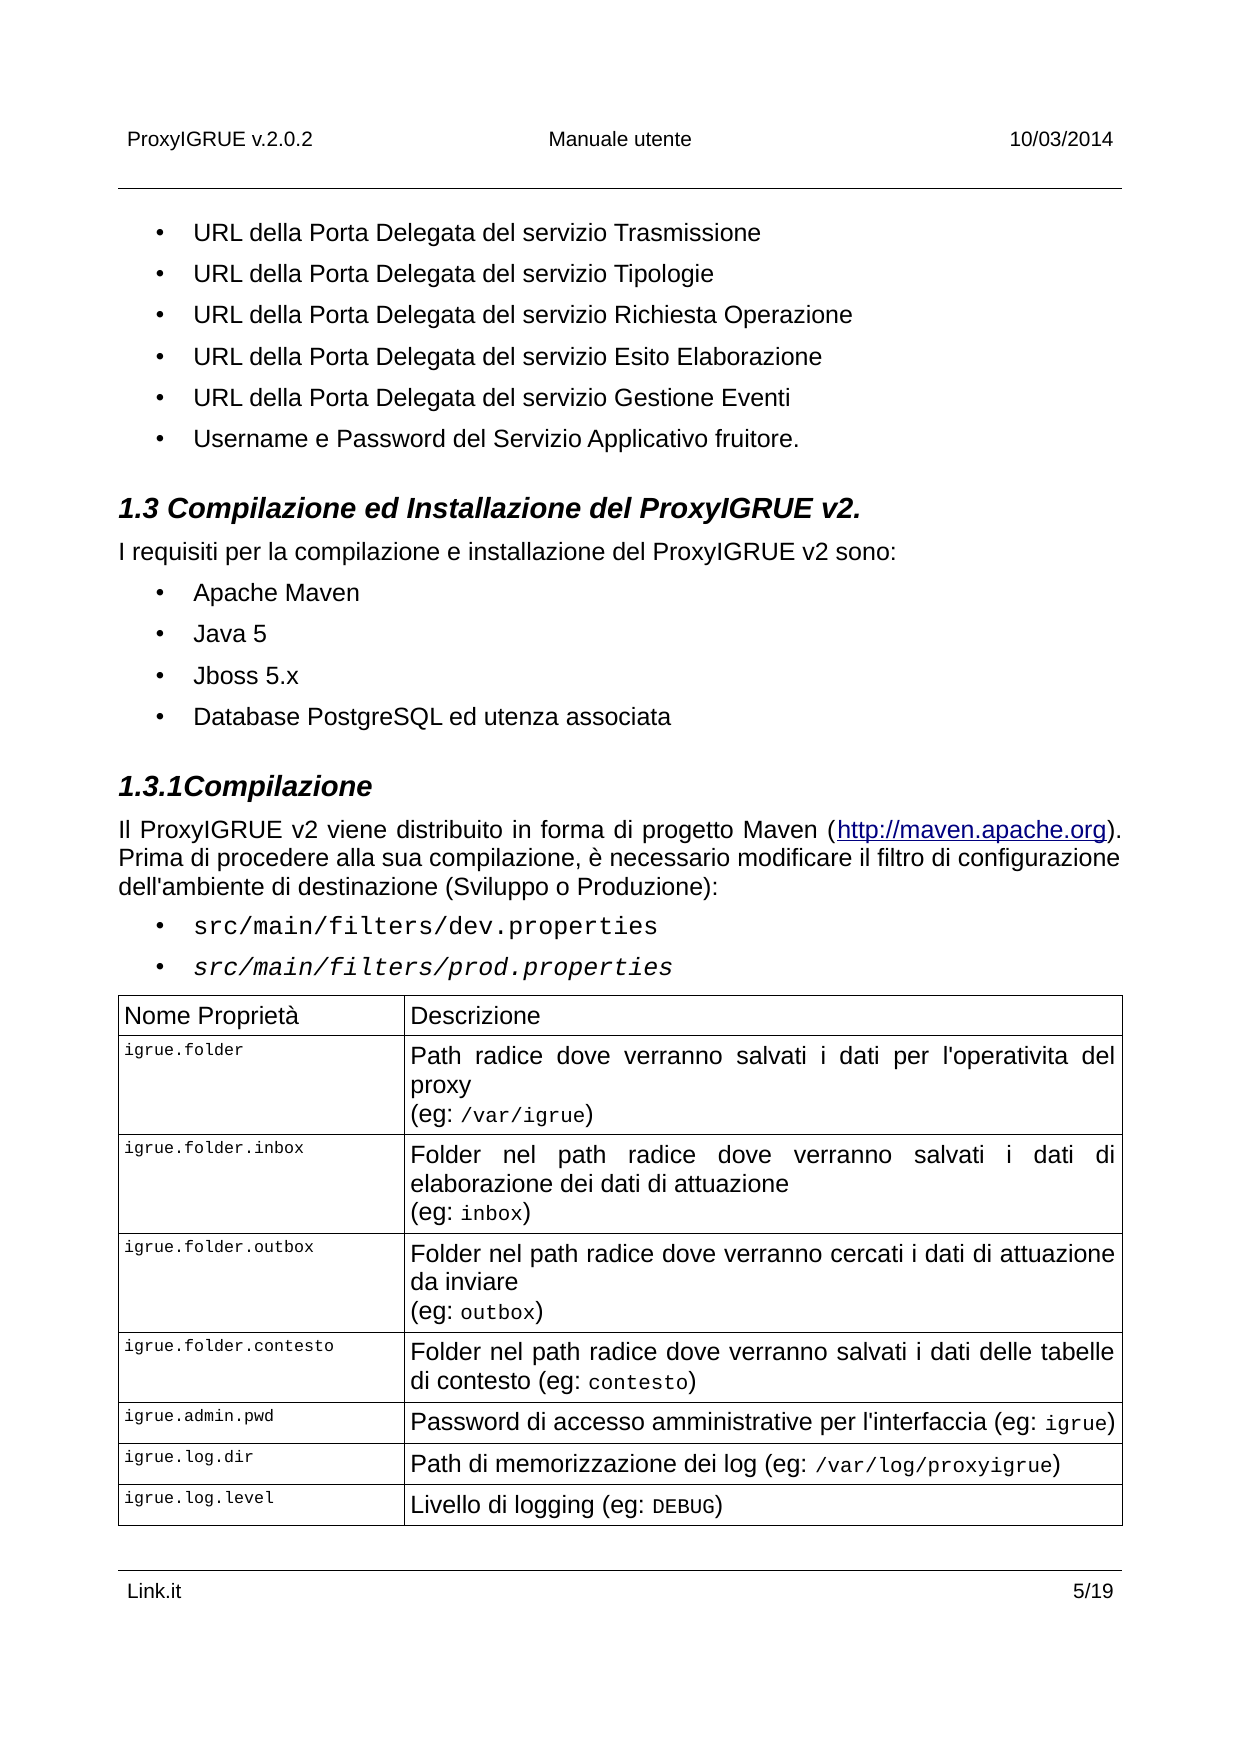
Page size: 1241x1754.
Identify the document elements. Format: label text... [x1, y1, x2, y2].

table_cell Livello di logging (eg: DEBUG) [405, 1485, 1122, 1525]
list URL della Porta Delegata del servizio Gestione Eventi [156, 383, 1122, 412]
subtitle Compilazione [118, 768, 1122, 802]
table_cell Folder nel path radice dove verranno cercati i dati di attuazione da inviare (eg: outbox) [405, 1234, 1122, 1332]
table_cell Folder nel path radice dove verranno salvati i dati delle tabelle di contesto (eg: contesto) [405, 1333, 1122, 1402]
list URL della Porta Delegata del servizio Trasmissione [156, 218, 1122, 247]
table_cell igrue.folder.contesto [119, 1333, 404, 1402]
list Java 5 [156, 619, 1122, 648]
list Username e Password del Servizio Applicativo fruitore. [156, 424, 1122, 453]
table_cell igrue.admin.pwd [119, 1403, 404, 1443]
table_cell igrue.log.dir [119, 1444, 404, 1484]
text Il ProxyIGRUE v2 viene distribuito in forma di progetto Maven (http://maven.apache.org). Prima di procedere alla sua compilazione, è necessario modificare il filtro di configurazione dell'ambiente di destinazione (Sviluppo o Produzione): [118, 814, 1122, 901]
table_header Nome Proprietà [119, 996, 404, 1035]
list URL della Porta Delegata del servizio Richiesta Operazione [156, 300, 1122, 329]
table_cell igrue.folder.outbox [119, 1234, 404, 1332]
table_cell igrue.folder [119, 1036, 404, 1134]
list Database PostgreSQL ed utenza associata [156, 702, 1122, 731]
list Apache Maven [156, 578, 1122, 607]
list URL della Porta Delegata del servizio Esito Elaborazione [156, 342, 1122, 371]
table_cell Password di accesso amministrative per l'interfaccia (eg: igrue) [405, 1403, 1122, 1443]
list src/main/filters/dev.properties [156, 913, 1122, 942]
list URL della Porta Delegata del servizio Tipologie [156, 259, 1122, 288]
table_cell igrue.folder.inbox [119, 1135, 404, 1233]
text I requisiti per la compilazione e installazione del ProxyIGRUE v2 sono: [118, 537, 1122, 566]
table_cell igrue.log.level [119, 1485, 404, 1525]
table_header Descrizione [405, 996, 1122, 1035]
table_cell Folder nel path radice dove verranno salvati i dati di elaborazione dei dati di attuazione (eg: inbox) [405, 1135, 1122, 1233]
subtitle Compilazione ed Installazione del ProxyIGRUE v2. [118, 491, 1122, 524]
list Jboss 5.x [156, 661, 1122, 690]
table_cell Path di memorizzazione dei log (eg: /var/log/proxyigrue) [405, 1444, 1122, 1484]
table_cell Path radice dove verranno salvati i dati per l'operativita del proxy (eg: /var/igrue) [405, 1036, 1122, 1134]
list src/main/filters/prod.properties [156, 954, 1122, 982]
